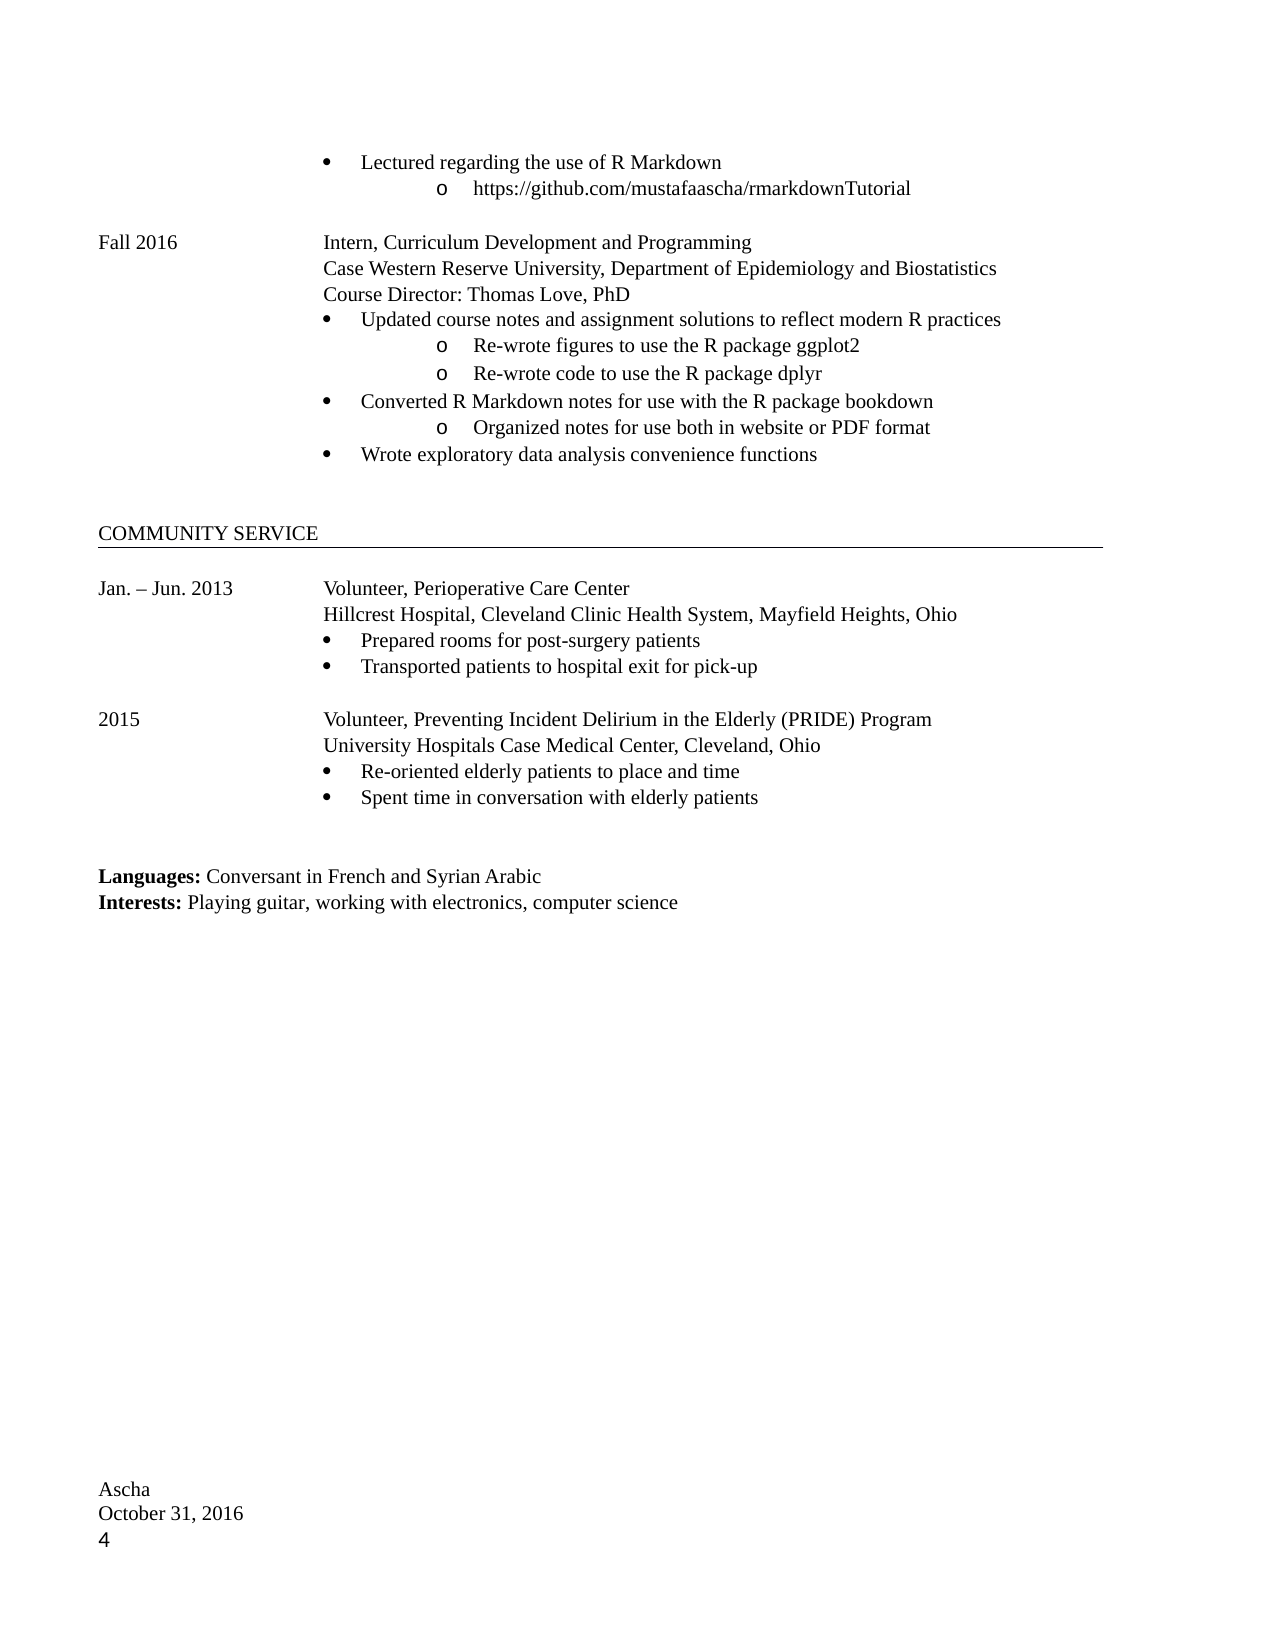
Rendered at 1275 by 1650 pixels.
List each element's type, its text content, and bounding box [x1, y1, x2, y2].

list Updated course notes and assignment solutions to reflect modern R practices [323, 307, 1103, 331]
list Transported patients to hospital exit for pick-up [323, 654, 1103, 678]
list Re-wrote figures to use the R package ggplot2 [436, 333, 1103, 359]
text Jan. – Jun. 2013 Volunteer, Perioperative Care Center [98, 576, 1103, 600]
list Organized notes for use both in website or PDF format [436, 415, 1103, 440]
text 2015 Volunteer, Preventing Incident Delirium in the Elderly (PRIDE) Program [98, 706, 1103, 731]
text Interests: Playing guitar, working with electronics, computer science [98, 890, 1103, 914]
text Fall 2016 Intern, Curriculum Development and Programming [98, 229, 1103, 254]
text Case Western Reserve University, Department of Epidemiology and Biostatistics [98, 256, 1103, 279]
text COMMUNITY SERVICE [98, 521, 1103, 547]
list Spent time in conversation with elderly patients [323, 785, 1103, 809]
list Converted R Markdown notes for use with the R package bookdown [323, 389, 1103, 413]
text Languages: Conversant in French and Syrian Arabic [98, 864, 1103, 888]
list Re-wrote code to use the R package dplyr [436, 361, 1103, 387]
list Wrote exploratory data analysis convenience functions [323, 442, 1103, 466]
list Prepared rooms for post-surgery patients [323, 628, 1103, 652]
list https://github.com/mustafaascha/rmarkdownTutorial [436, 176, 1103, 202]
text Hillcrest Hospital, Cleveland Clinic Health System, Mayfield Heights, Ohio [98, 602, 1103, 626]
text University Hospitals Case Medical Center, Cleveland, Ohio [98, 733, 1103, 757]
text Course Director: Thomas Love, PhD [98, 281, 1103, 306]
list Re-oriented elderly patients to place and time [323, 759, 1103, 783]
list Lectured regarding the use of R Markdown [323, 150, 1103, 174]
